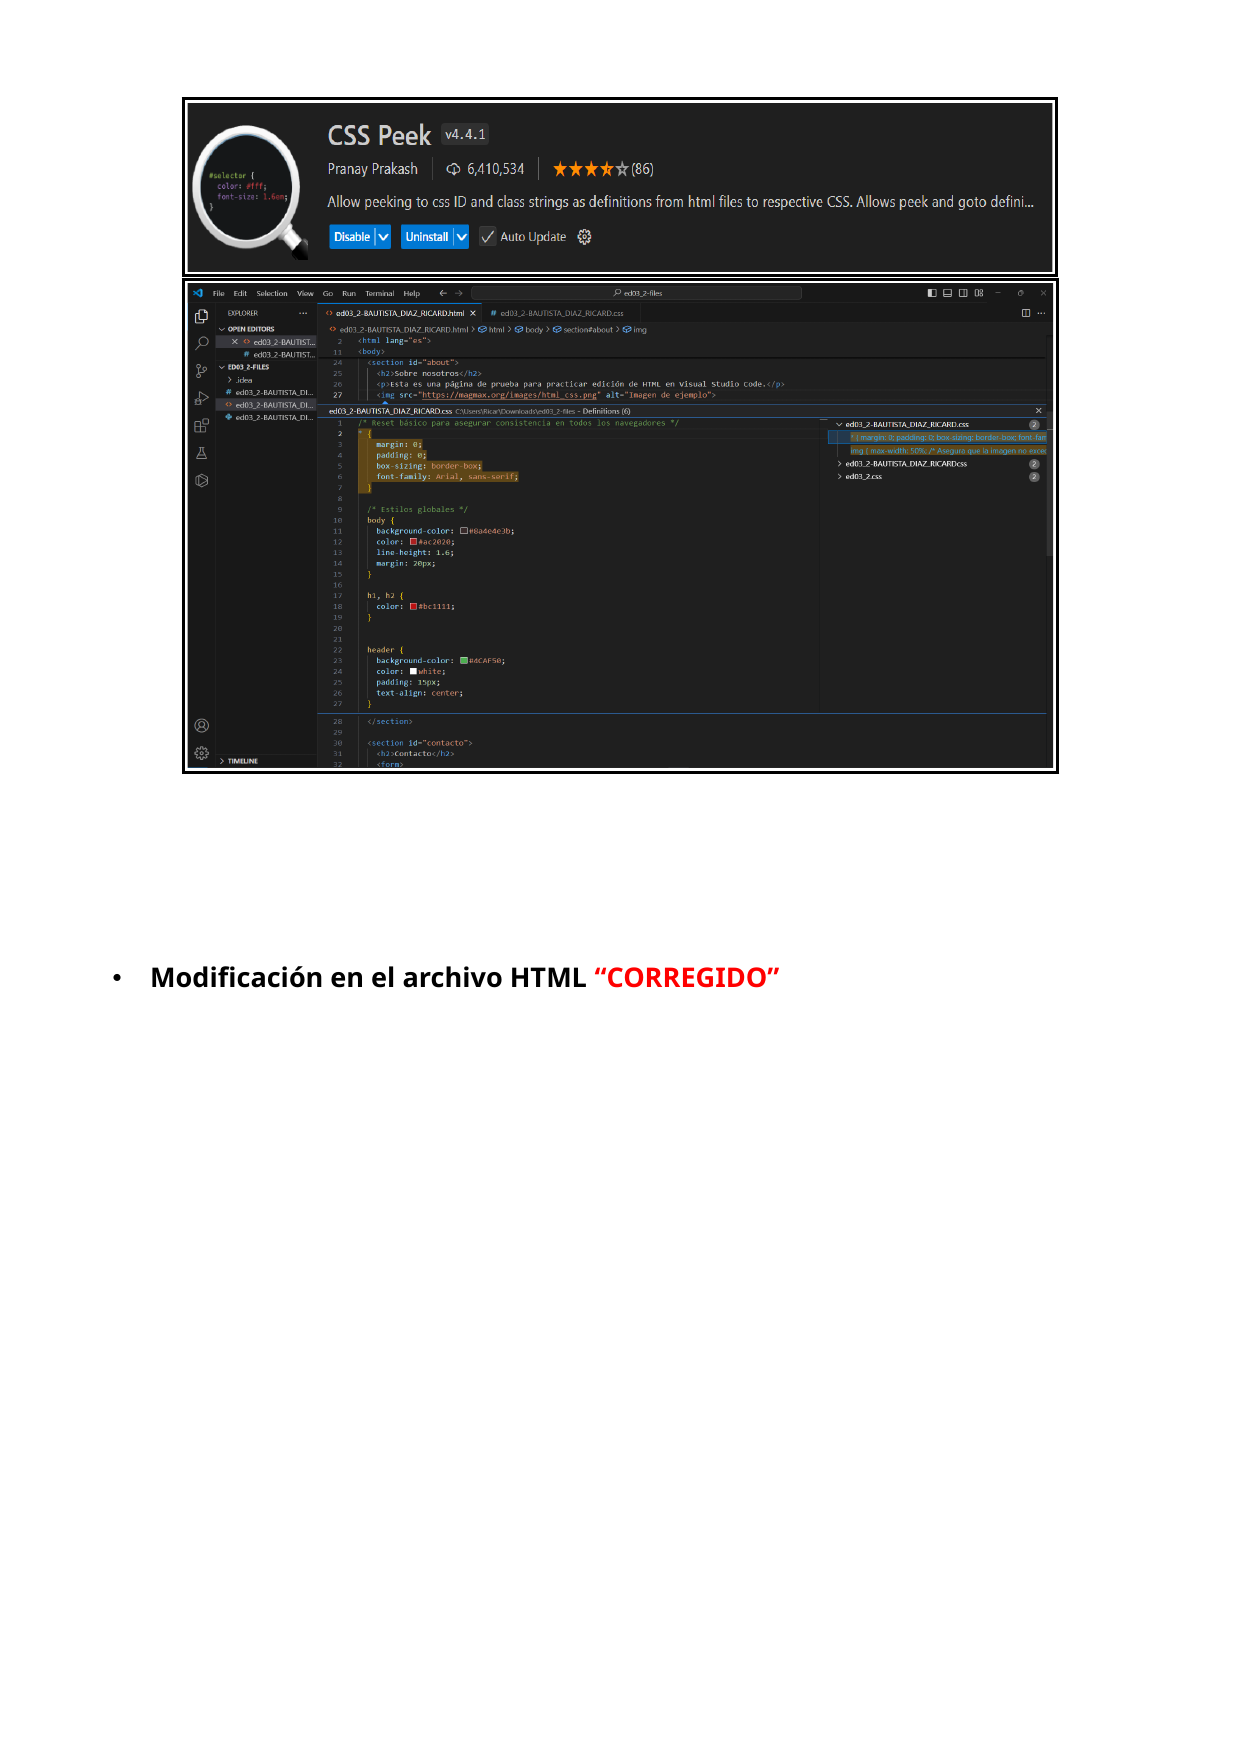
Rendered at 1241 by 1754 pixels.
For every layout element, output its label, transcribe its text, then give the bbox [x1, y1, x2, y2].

picture [187, 283, 1054, 768]
list Modificación en el archivo HTML “CORREGIDO” [112, 958, 1165, 995]
picture [187, 103, 1053, 272]
